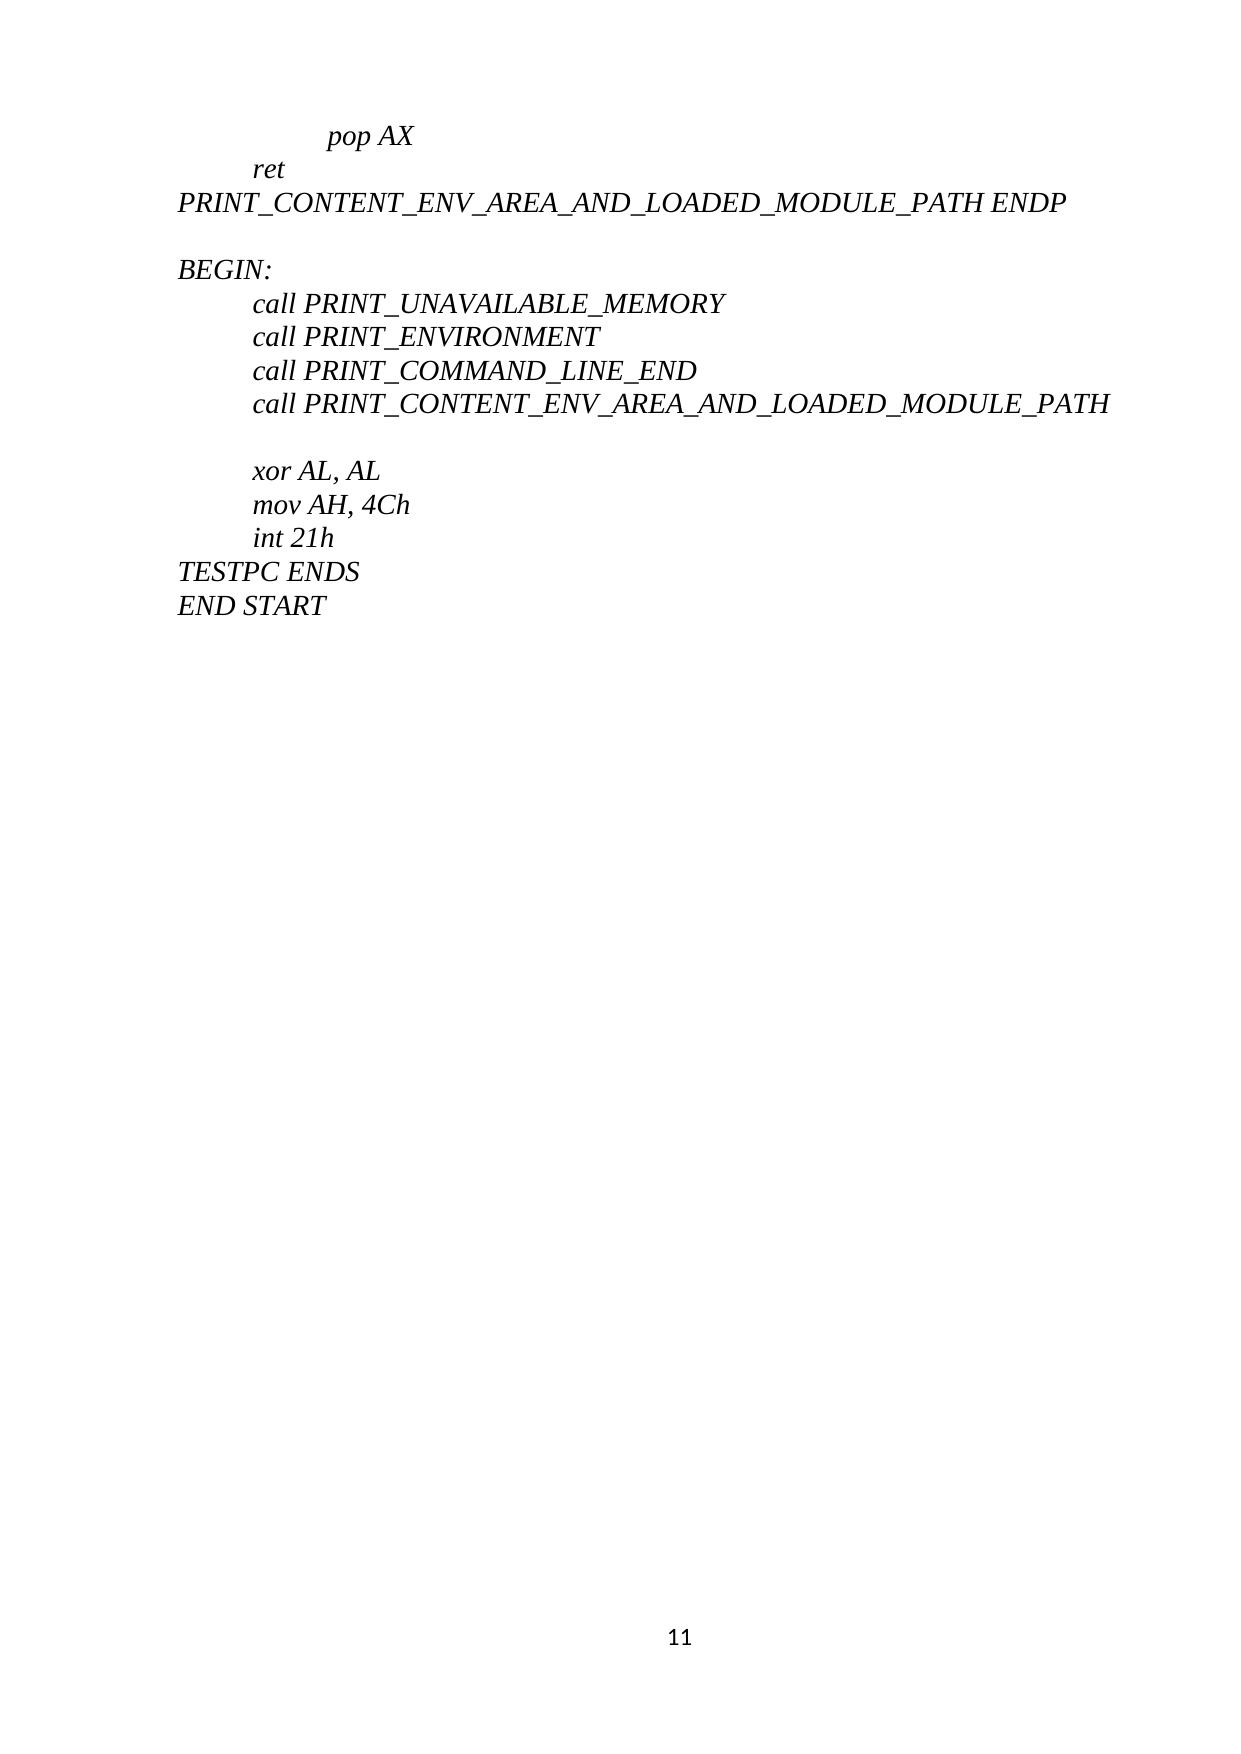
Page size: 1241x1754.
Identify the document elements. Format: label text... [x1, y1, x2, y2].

text pop AX [177, 118, 1181, 152]
text call PRINT_CONTENT_ENV_AREA_AND_LOADED_MODULE_PATH [177, 386, 1181, 420]
text call PRINT_COMMAND_LINE_END [177, 353, 1181, 386]
text ret [177, 152, 1181, 185]
text xor AL, AL [177, 453, 1181, 487]
text BEGIN: [177, 252, 1181, 286]
text END START [177, 588, 1181, 621]
text call PRINT_ENVIRONMENT [177, 319, 1181, 353]
text int 21h [177, 521, 1181, 554]
text mov AH, 4Ch [177, 487, 1181, 521]
text TESTPC ENDS [177, 554, 1181, 588]
text call PRINT_UNAVAILABLE_MEMORY [177, 286, 1181, 319]
text PRINT_CONTENT_ENV_AREA_AND_LOADED_MODULE_PATH ENDP [177, 185, 1181, 219]
